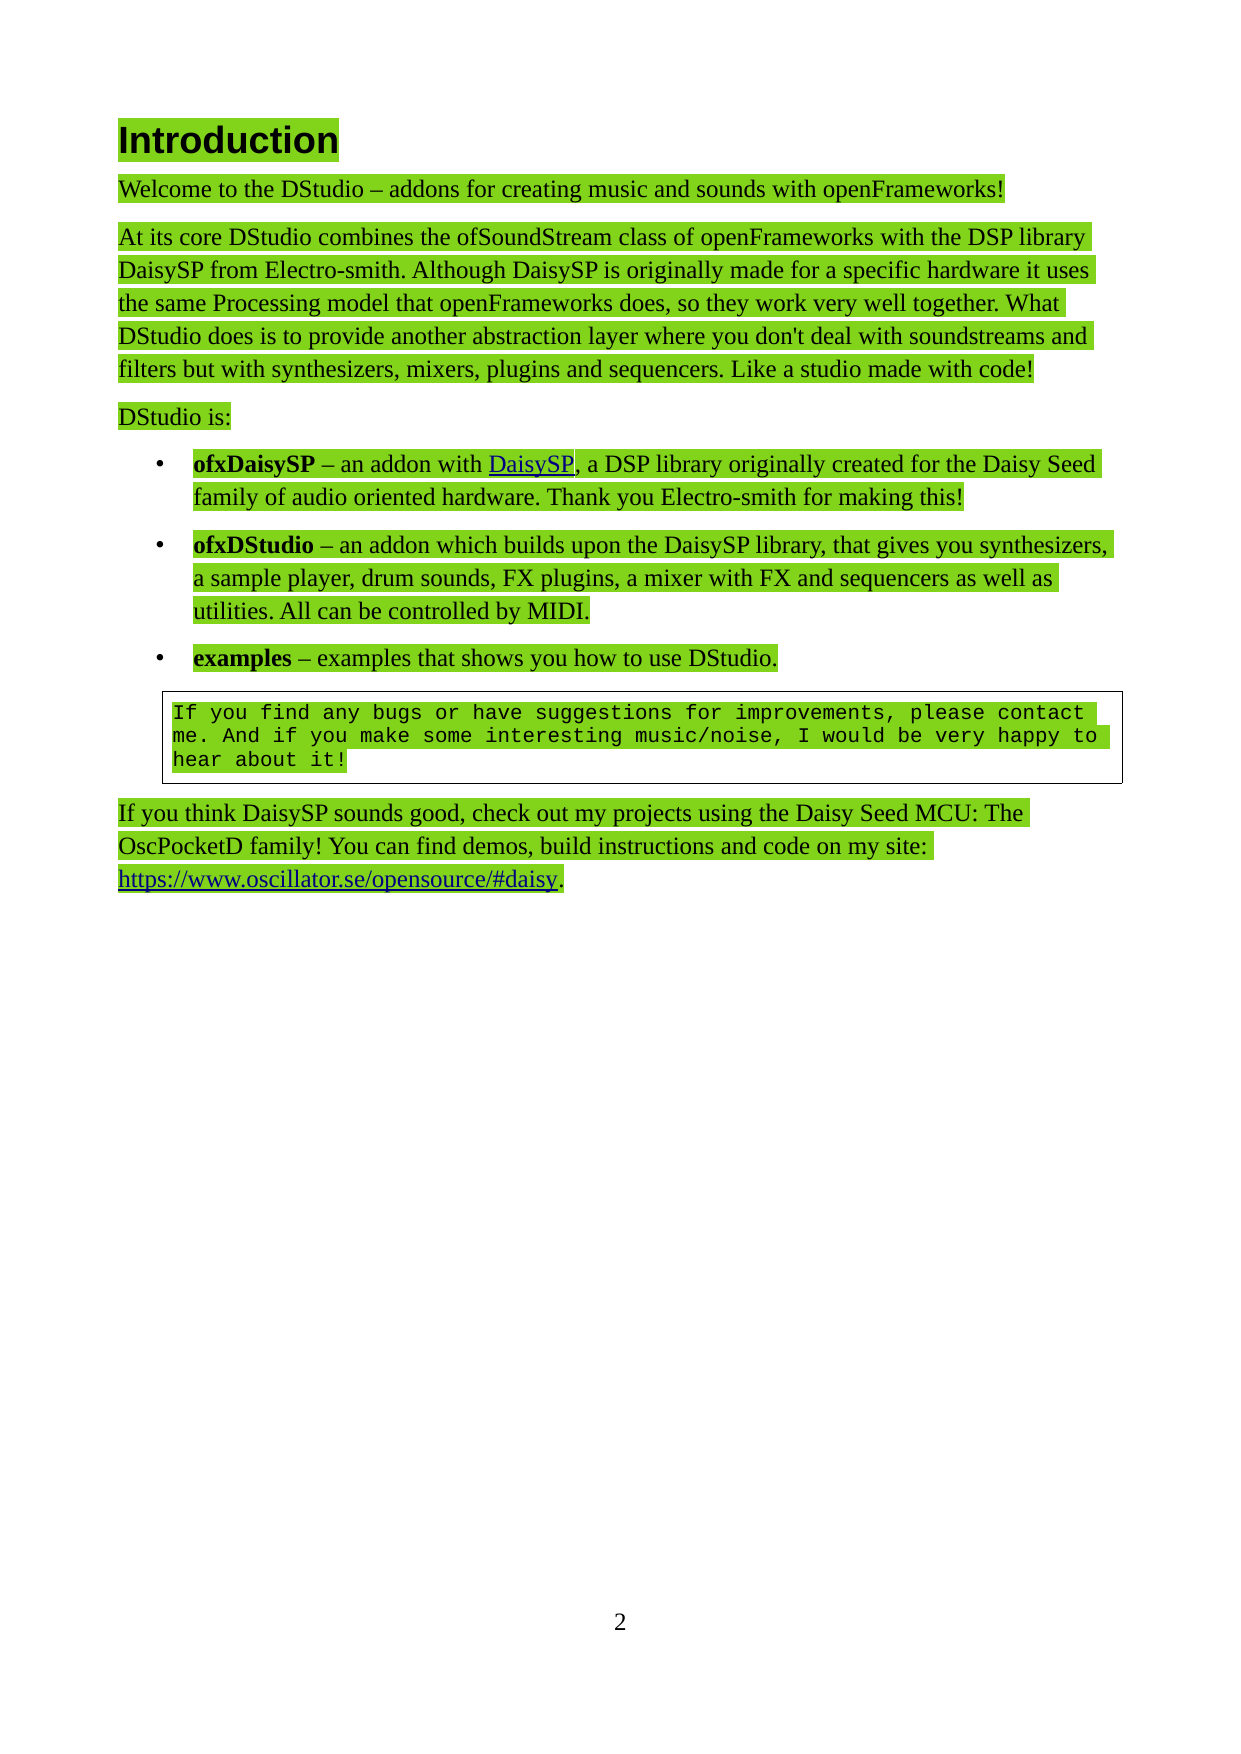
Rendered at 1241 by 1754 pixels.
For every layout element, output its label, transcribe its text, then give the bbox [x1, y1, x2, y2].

list ofxDaisySP – an addon with DaisySP, a DSP library originally created for the Daisy Seed family of audio oriented hardware. Thank you Electro-smith for making this! [156, 449, 1122, 511]
list ofxDStudio – an addon which builds upon the DaisySP library, that gives you synthesizers, a sample player, drum sounds, FX plugins, a mixer with FX and sequencers as well as utilities. All can be controlled by MIDI. [156, 530, 1122, 624]
text At its core DStudio combines the ofSoundStream class of openFrameworks with the DSP library DaisySP from Electro-smith. Although DaisySP is originally made for a specific hardware it uses the same Processing model that openFrameworks does, so they work very well together. What DStudio does is to provide another abstraction layer where you don't deal with soundstreams and filters but with synthesizers, mixers, plugins and sequencers. Like a studio made with code! [118, 222, 1122, 383]
text If you find any bugs or have suggestions for improvements, please contact me. And if you make some interesting music/noise, I would be very happy to hear about it! [163, 692, 1122, 783]
list examples – examples that shows you how to use DStudio. [156, 643, 1122, 672]
subtitle Introduction [118, 118, 1122, 162]
text DStudio is: [118, 402, 1122, 430]
text Welcome to the DStudio – addons for creating music and sounds with openFrameworks! [118, 174, 1122, 203]
text If you think DaisySP sounds good, check out my projects using the Daisy Seed MCU: The OscPocketD family! You can find demos, build instructions and code on my site: https://www.oscillator.se/opensource/#daisy. [118, 798, 1122, 893]
